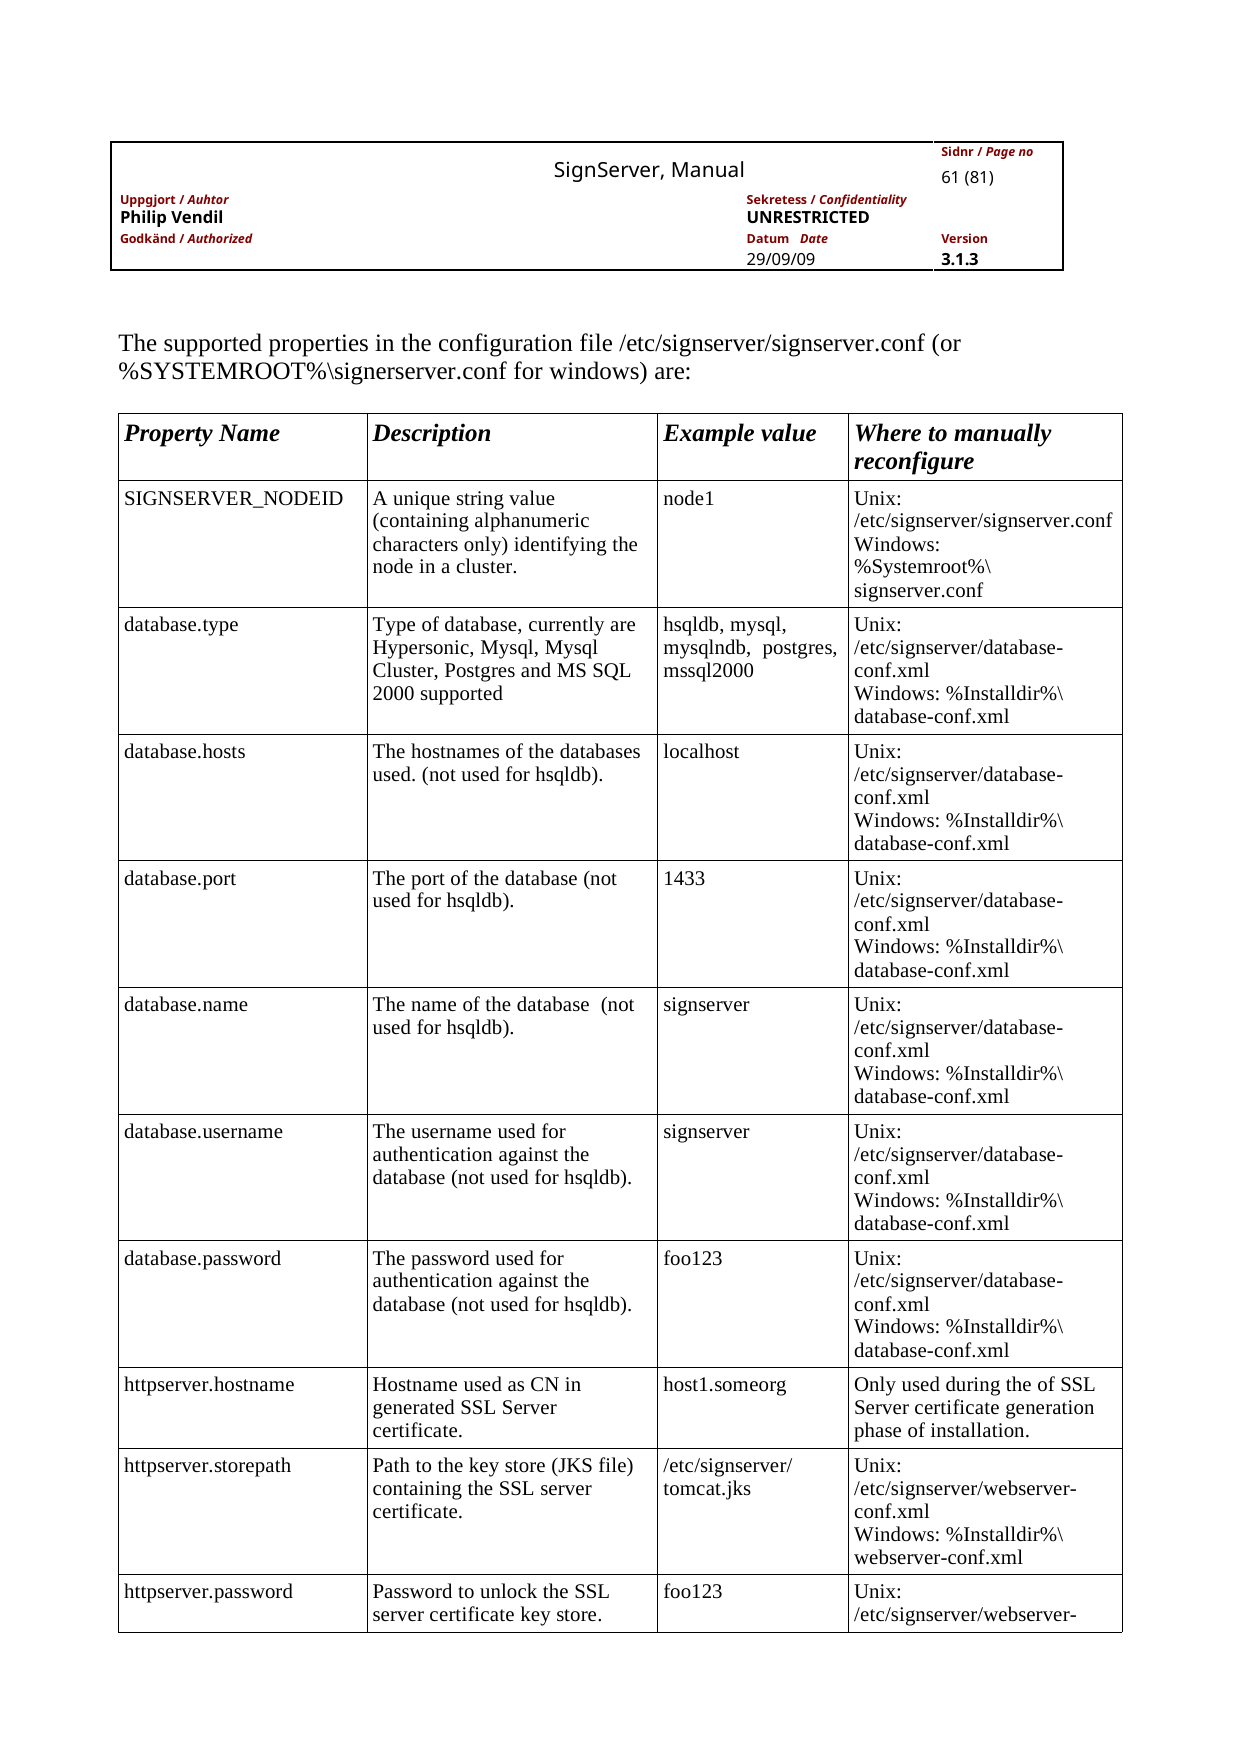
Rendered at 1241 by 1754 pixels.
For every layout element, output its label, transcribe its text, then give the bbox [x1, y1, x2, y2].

table_cell node1 [658, 481, 848, 607]
table_cell localhost [658, 735, 848, 860]
table_cell Hostname used as CN in generated SSL Server certificate. [368, 1368, 657, 1448]
table_cell database.password [119, 1241, 367, 1367]
table_cell Unix: /etc/signserver/signserver.conf Windows: %Systemroot%\signserver.conf [849, 481, 1122, 607]
table_cell signserver [658, 988, 848, 1114]
table_header Property Name [119, 414, 367, 480]
table_cell The hostnames of the databases used. (not used for hsqldb). [368, 735, 657, 860]
table_cell SIGNSERVER_NODEID [119, 481, 367, 607]
table_cell database.type [119, 608, 367, 734]
table_cell foo123 [658, 1241, 848, 1367]
table_cell The port of the database (not used for hsqldb). [368, 861, 657, 987]
table_cell database.port [119, 861, 367, 987]
table_cell Unix: /etc/signserver/database-conf.xml Windows: %Installdir%\database-conf.xml [849, 988, 1122, 1114]
table_cell The password used for authentication against the database (not used for hsqldb). [368, 1241, 657, 1367]
table_cell Unix: /etc/signserver/database-conf.xml Windows: %Installdir%\database-conf.xml [849, 735, 1122, 860]
table_cell Unix: /etc/signserver/webserver- [849, 1575, 1122, 1632]
table_cell Type of database, currently are Hypersonic, Mysql, Mysql Cluster, Postgres and MS SQL 2000 supported [368, 608, 657, 734]
table_cell Path to the key store (JKS file) containing the SSL server certificate. [368, 1449, 657, 1574]
table_cell Unix: /etc/signserver/database-conf.xml Windows: %Installdir%\database-conf.xml [849, 1115, 1122, 1240]
table_cell database.name [119, 988, 367, 1114]
table_cell signserver [658, 1115, 848, 1240]
table_cell Unix: /etc/signserver/database-conf.xml Windows: %Installdir%\database-conf.xml [849, 608, 1122, 734]
table_header Example value [658, 414, 848, 480]
table_cell hsqldb, mysql, mysqlndb, postgres, mssql2000 [658, 608, 848, 734]
table_cell Only used during the of SSL Server certificate generation phase of installation. [849, 1368, 1122, 1448]
table_cell The username used for authentication against the database (not used for hsqldb). [368, 1115, 657, 1240]
table_header Where to manually reconfigure [849, 414, 1122, 480]
table_cell host1.someorg [658, 1368, 848, 1448]
table_cell Unix: /etc/signserver/database-conf.xml Windows: %Installdir%\database-conf.xml [849, 861, 1122, 987]
table_cell database.username [119, 1115, 367, 1240]
table_cell 1433 [658, 861, 848, 987]
text The supported properties in the configuration file /etc/signserver/signserver.conf (or %SYSTEMROOT%\signerserver.conf for windows) are: [118, 329, 1122, 385]
table_cell httpserver.hostname [119, 1368, 367, 1448]
table_cell Password to unlock the SSL server certificate key store. [368, 1575, 657, 1632]
table_cell httpserver.storepath [119, 1449, 367, 1574]
table_cell The name of the database (not used for hsqldb). [368, 988, 657, 1114]
table_cell httpserver.password [119, 1575, 367, 1632]
table_cell database.hosts [119, 735, 367, 860]
table_cell Unix: /etc/signserver/database-conf.xml Windows: %Installdir%\database-conf.xml [849, 1241, 1122, 1367]
table_header Description [368, 414, 657, 480]
table_cell A unique string value (containing alphanumeric characters only) identifying the node in a cluster. [368, 481, 657, 607]
table_cell foo123 [658, 1575, 848, 1632]
table_cell Unix: /etc/signserver/webserver-conf.xml Windows: %Installdir%\webserver-conf.xml [849, 1449, 1122, 1574]
table_cell /etc/signserver/tomcat.jks [658, 1449, 848, 1574]
